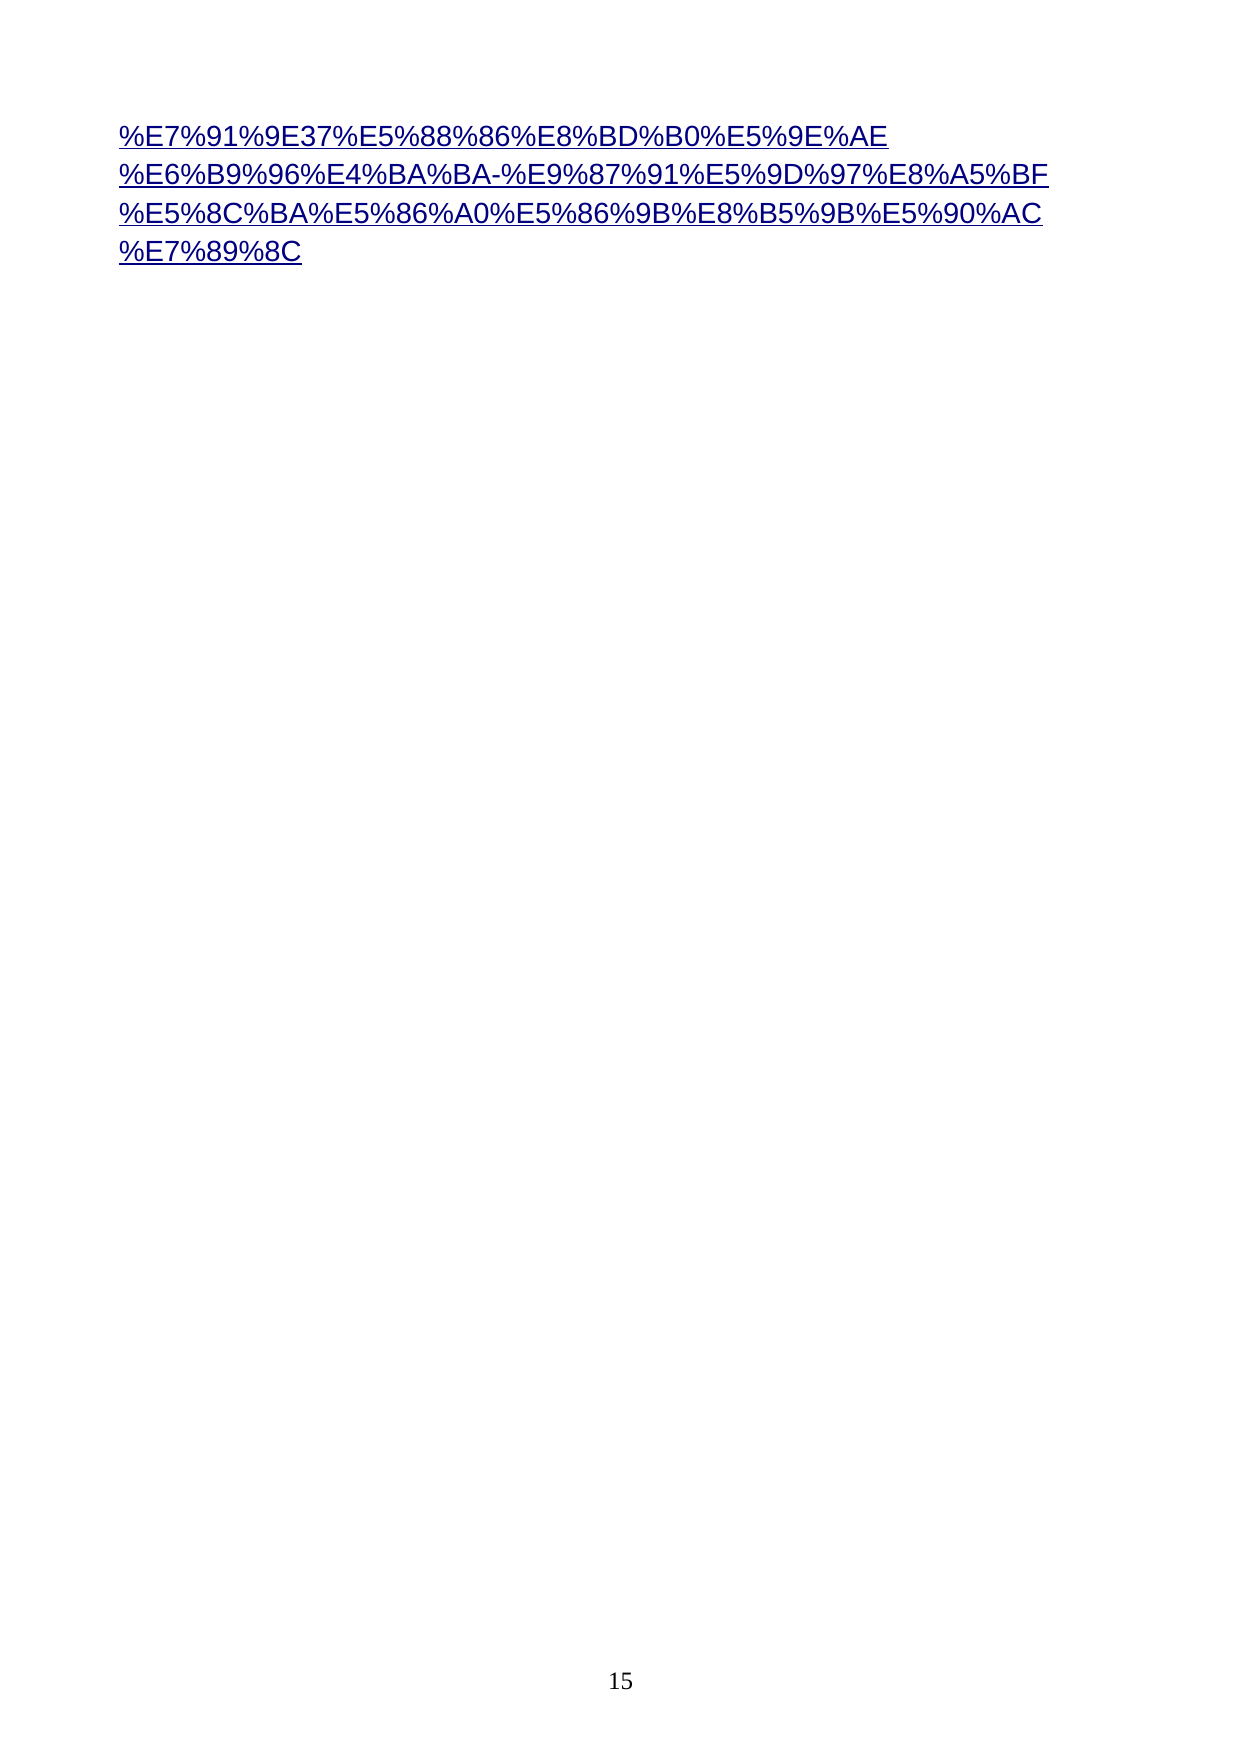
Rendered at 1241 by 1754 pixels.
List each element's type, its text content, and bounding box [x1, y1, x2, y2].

text %E7%91%9E37%E5%88%86%E8%BD%B0%E5%9E%AE%E6%B9%96%E4%BA%BA-%E9%87%91%E5%9D%97%E8%A5%BF%E5%8C%BA%E5%86%A0%E5%86%9B%E8%B5%9B%E5%90%AC%E7%89%8C [118, 118, 1122, 268]
